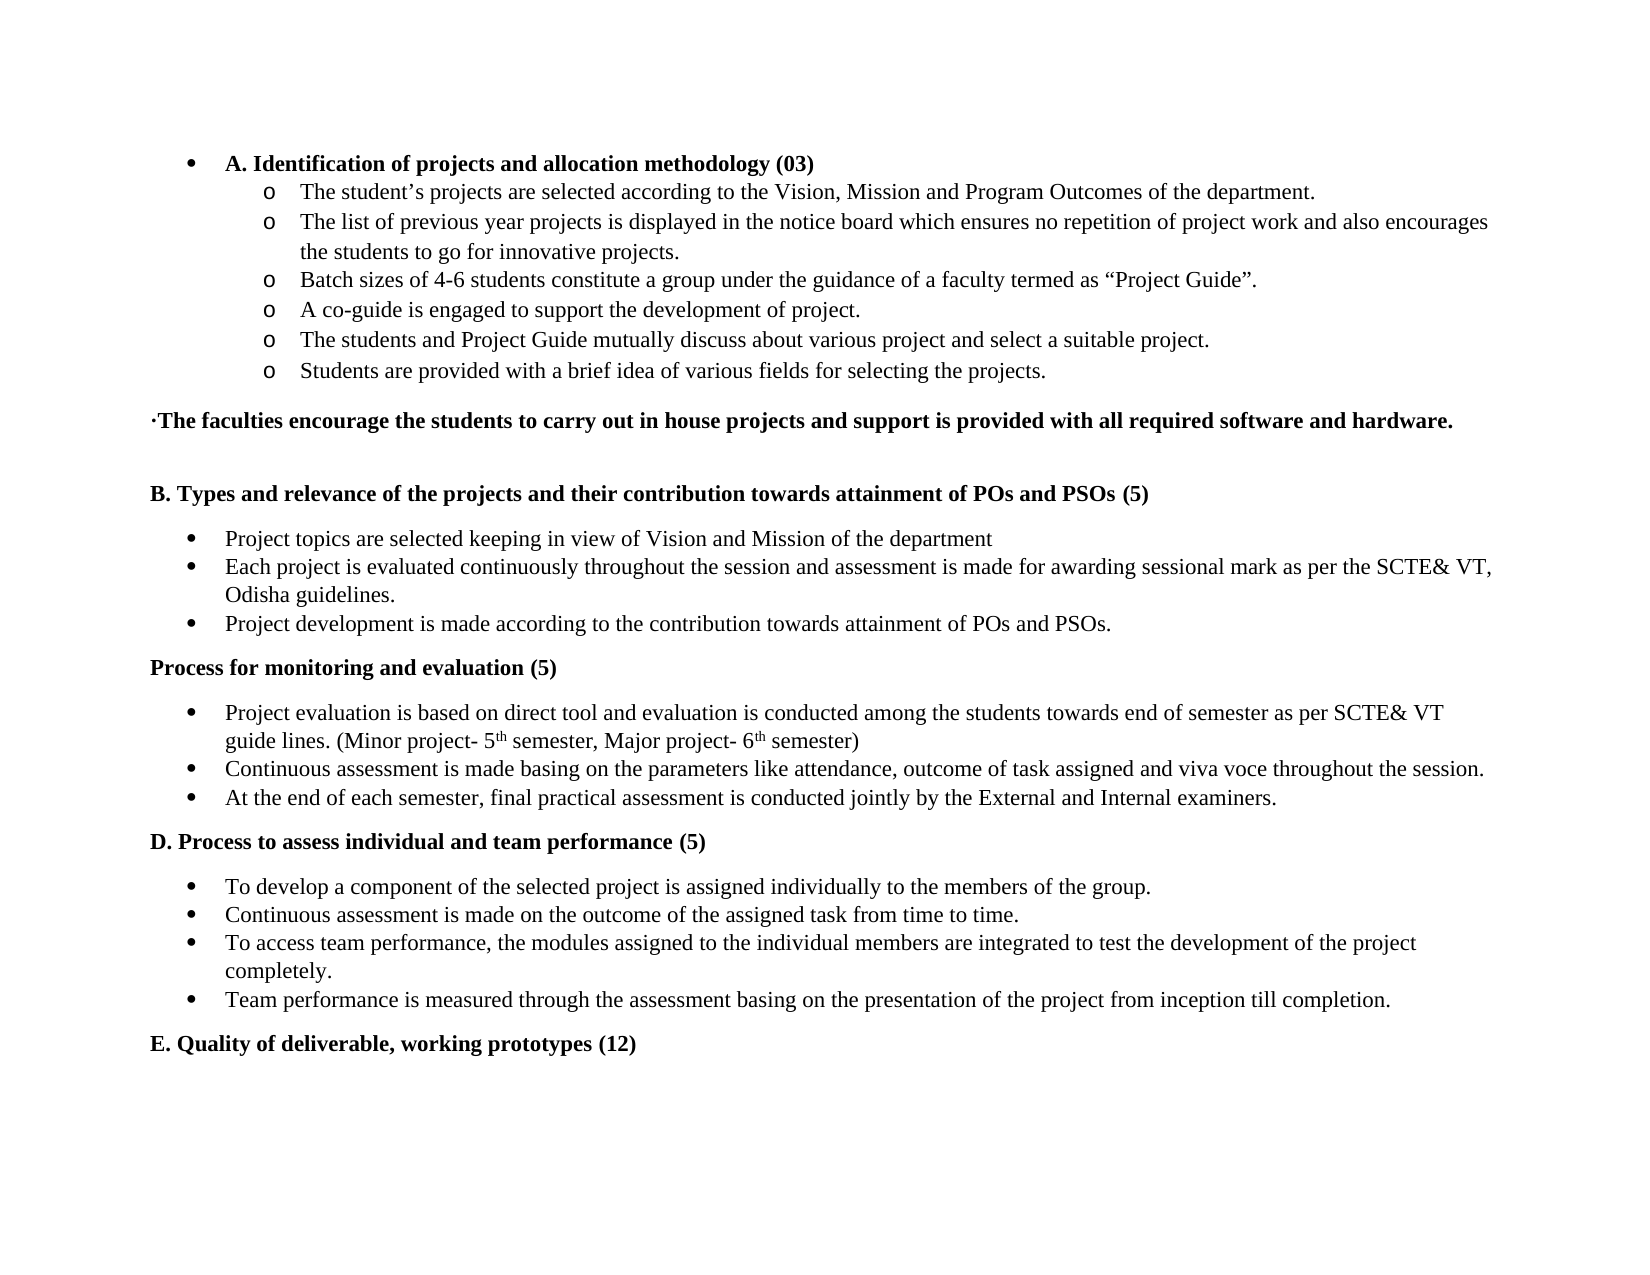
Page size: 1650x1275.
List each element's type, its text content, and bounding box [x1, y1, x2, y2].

list Students are provided with a brief idea of various fields for selecting the projects. [262, 357, 1500, 385]
list A co-guide is engaged to support the development of project. [262, 296, 1500, 325]
list At the end of each semester, final practical assessment is conducted jointly by the External and Internal examiners. [187, 784, 1500, 810]
list The student’s projects are selected according to the Vision, Mission and Program Outcomes of the department. [262, 178, 1500, 206]
list The students and Project Guide mutually discuss about various project and select a suitable project. [262, 327, 1500, 355]
list To develop a component of the selected project is assigned individually to the members of the group. [187, 873, 1500, 899]
list Batch sizes of 4-6 students constitute a group under the guidance of a faculty termed as “Project Guide”. [262, 266, 1500, 294]
text D. Process to assess individual and team performance (5) [150, 828, 1500, 855]
list Project evaluation is based on direct tool and evaluation is conducted among the students towards end of semester as per SCTE& VT guide lines. (Minor project- 5th semester, Major project- 6th semester) [187, 699, 1500, 754]
list The list of previous year projects is displayed in the notice board which ensures no repetition of project work and also encourages the students to go for innovative projects. [262, 208, 1500, 264]
list Project topics are selected keeping in view of Vision and Mission of the department [187, 525, 1500, 552]
subtitle ·The faculties encourage the students to carry out in house projects and support is provided with all required software and hardware. [150, 408, 1500, 434]
list Continuous assessment is made on the outcome of the assigned task from time to time. [187, 901, 1500, 928]
text E. Quality of deliverable, working prototypes (12) [150, 1031, 1500, 1057]
text B. Types and relevance of the projects and their contribution towards attainment of POs and PSOs (5) [150, 481, 1500, 507]
list A. Identification of projects and allocation methodology (03) [187, 150, 1500, 176]
text Process for monitoring and evaluation (5) [150, 654, 1500, 681]
list To access team performance, the modules assigned to the individual members are integrated to test the development of the project completely. [187, 929, 1500, 984]
list Continuous assessment is made basing on the parameters like attendance, outcome of task assigned and viva voce throughout the session. [187, 756, 1500, 782]
list Project development is made according to the contribution towards attainment of POs and PSOs. [187, 610, 1500, 636]
list Each project is evaluated continuously throughout the session and assessment is made for awarding sessional mark as per the SCTE& VT, Odisha guidelines. [187, 553, 1500, 608]
list Team performance is measured through the assessment basing on the presentation of the project from inception till completion. [187, 986, 1500, 1012]
